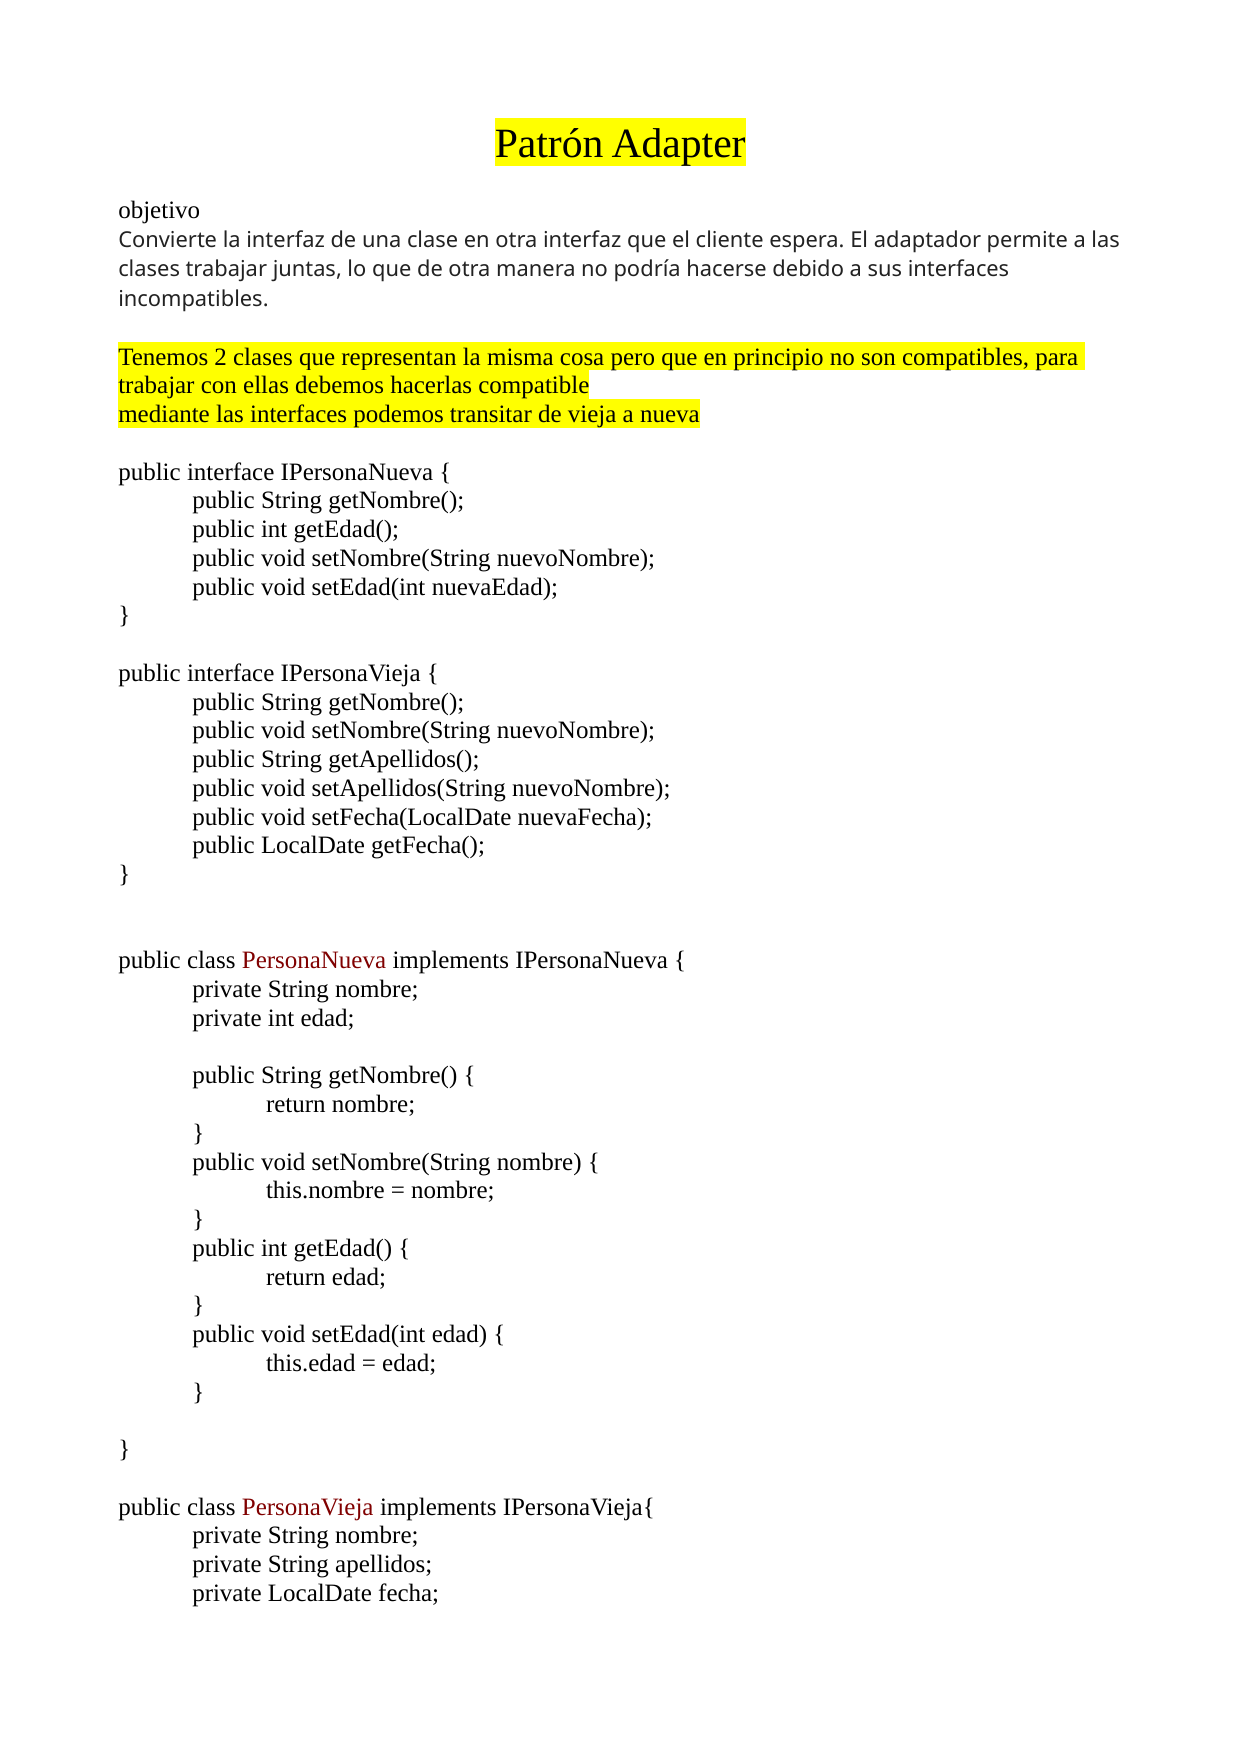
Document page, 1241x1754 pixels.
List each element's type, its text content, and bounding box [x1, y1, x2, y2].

text public class PersonaNueva implements IPersonaNueva { [118, 945, 1122, 974]
text this.nombre = nombre; [118, 1175, 1122, 1204]
text public int getEdad() { [118, 1233, 1122, 1262]
text private String apellidos; [118, 1549, 1122, 1578]
text Patrón Adapter [118, 118, 1122, 166]
text return edad; [118, 1262, 1122, 1290]
text public void setNombre(String nuevoNombre); [118, 543, 1122, 572]
text private String nombre; [118, 974, 1122, 1003]
text private LocalDate fecha; [118, 1578, 1122, 1607]
text } [118, 859, 1122, 888]
text Convierte la interfaz de una clase en otra interfaz que el cliente espera. El adaptador permite a las clases trabajar juntas, lo que de otra manera no podría hacerse debido a sus interfaces incompatibles. [118, 223, 1122, 313]
text public String getNombre() { [118, 1060, 1122, 1089]
text public void setNombre(String nuevoNombre); [118, 715, 1122, 744]
text public LocalDate getFecha(); [118, 830, 1122, 859]
text return nombre; [118, 1089, 1122, 1118]
text public class PersonaVieja implements IPersonaVieja{ [118, 1492, 1122, 1520]
text public void setEdad(int edad) { [118, 1319, 1122, 1348]
text } [118, 1118, 1122, 1147]
text } [118, 1434, 1122, 1463]
text } [118, 1290, 1122, 1319]
text objetivo [118, 195, 1122, 223]
text private String nombre; [118, 1520, 1122, 1549]
text } [118, 1204, 1122, 1233]
text public String getNombre(); [118, 687, 1122, 715]
text } [118, 1377, 1122, 1405]
text public void setNombre(String nombre) { [118, 1147, 1122, 1175]
text public String getNombre(); [118, 485, 1122, 514]
text public interface IPersonaVieja { [118, 658, 1122, 687]
text mediante las interfaces podemos transitar de vieja a nueva [118, 399, 1122, 428]
text public void setEdad(int nuevaEdad); [118, 572, 1122, 600]
text public int getEdad(); [118, 514, 1122, 543]
text public void setApellidos(String nuevoNombre); [118, 773, 1122, 802]
text } [118, 600, 1122, 629]
text this.edad = edad; [118, 1348, 1122, 1377]
text private int edad; [118, 1003, 1122, 1032]
text Tenemos 2 clases que representan la misma cosa pero que en principio no son compatibles, para trabajar con ellas debemos hacerlas compatible [118, 342, 1122, 399]
text public String getApellidos(); [118, 744, 1122, 773]
text public void setFecha(LocalDate nuevaFecha); [118, 802, 1122, 830]
text public interface IPersonaNueva { [118, 457, 1122, 485]
